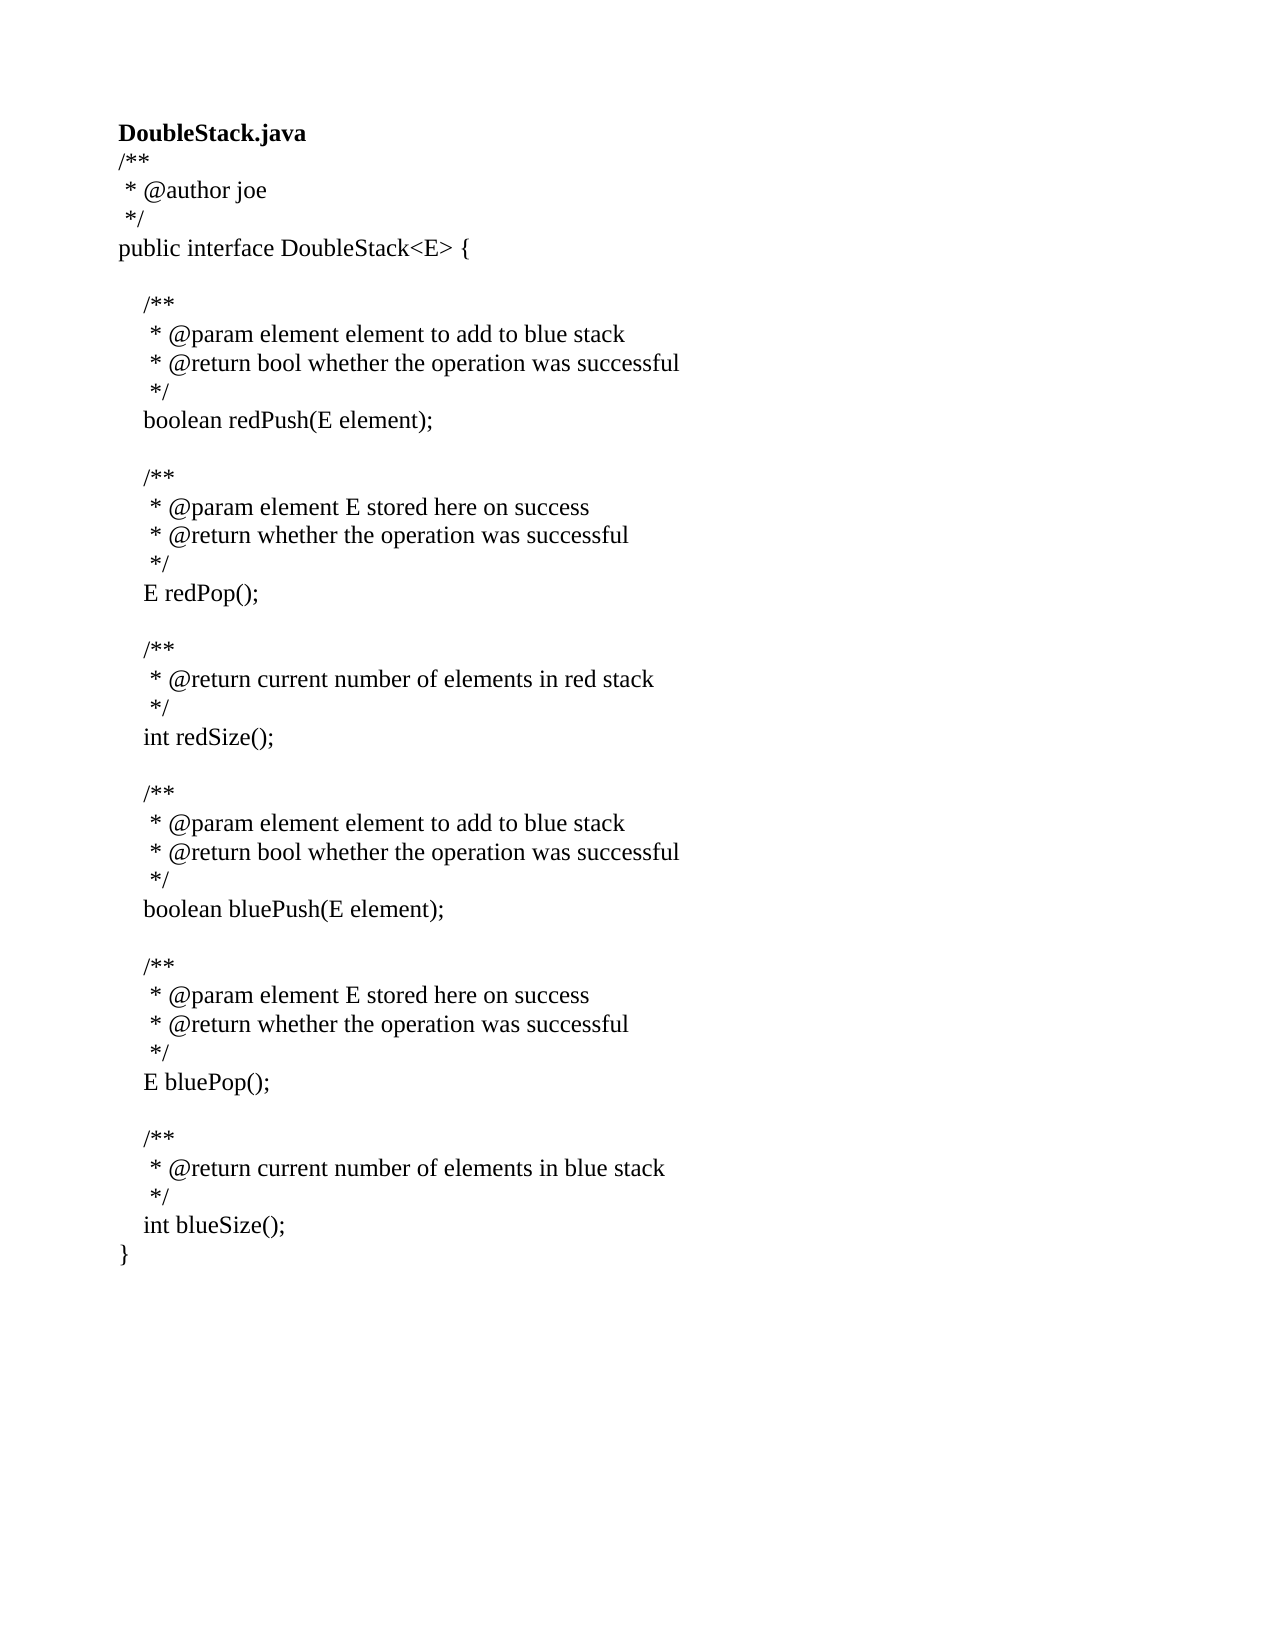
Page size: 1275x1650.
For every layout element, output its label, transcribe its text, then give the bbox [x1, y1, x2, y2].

text int blueSize(); [118, 1211, 1157, 1239]
text boolean bluePush(E element); [118, 894, 1157, 923]
text /** [118, 147, 1157, 176]
text * @return whether the operation was successful [118, 1009, 1157, 1038]
text */ [118, 204, 1157, 233]
text */ [118, 1182, 1157, 1211]
text public interface DoubleStack<E> { [118, 233, 1157, 262]
text boolean redPush(E element); [118, 406, 1157, 434]
text * @author joe [118, 176, 1157, 204]
text E bluePop(); [118, 1067, 1157, 1096]
text * @return current number of elements in blue stack [118, 1153, 1157, 1182]
text */ [118, 377, 1157, 406]
text * @param element E stored here on success [118, 492, 1157, 521]
text */ [118, 549, 1157, 578]
text /** [118, 952, 1157, 981]
text */ [118, 866, 1157, 894]
text * @param element element to add to blue stack [118, 319, 1157, 348]
text } [118, 1239, 1157, 1268]
text * @return current number of elements in red stack [118, 664, 1157, 693]
text * @return whether the operation was successful [118, 521, 1157, 549]
text /** [118, 1124, 1157, 1153]
text * @return bool whether the operation was successful [118, 348, 1157, 377]
text /** [118, 779, 1157, 808]
text E redPop(); [118, 578, 1157, 607]
text * @return bool whether the operation was successful [118, 837, 1157, 866]
text */ [118, 1038, 1157, 1067]
text * @param element E stored here on success [118, 981, 1157, 1009]
text */ [118, 693, 1157, 722]
text /** [118, 463, 1157, 492]
text /** [118, 291, 1157, 319]
text /** [118, 636, 1157, 664]
text DoubleStack.java [118, 118, 1157, 147]
text * @param element element to add to blue stack [118, 808, 1157, 837]
text int redSize(); [118, 722, 1157, 751]
